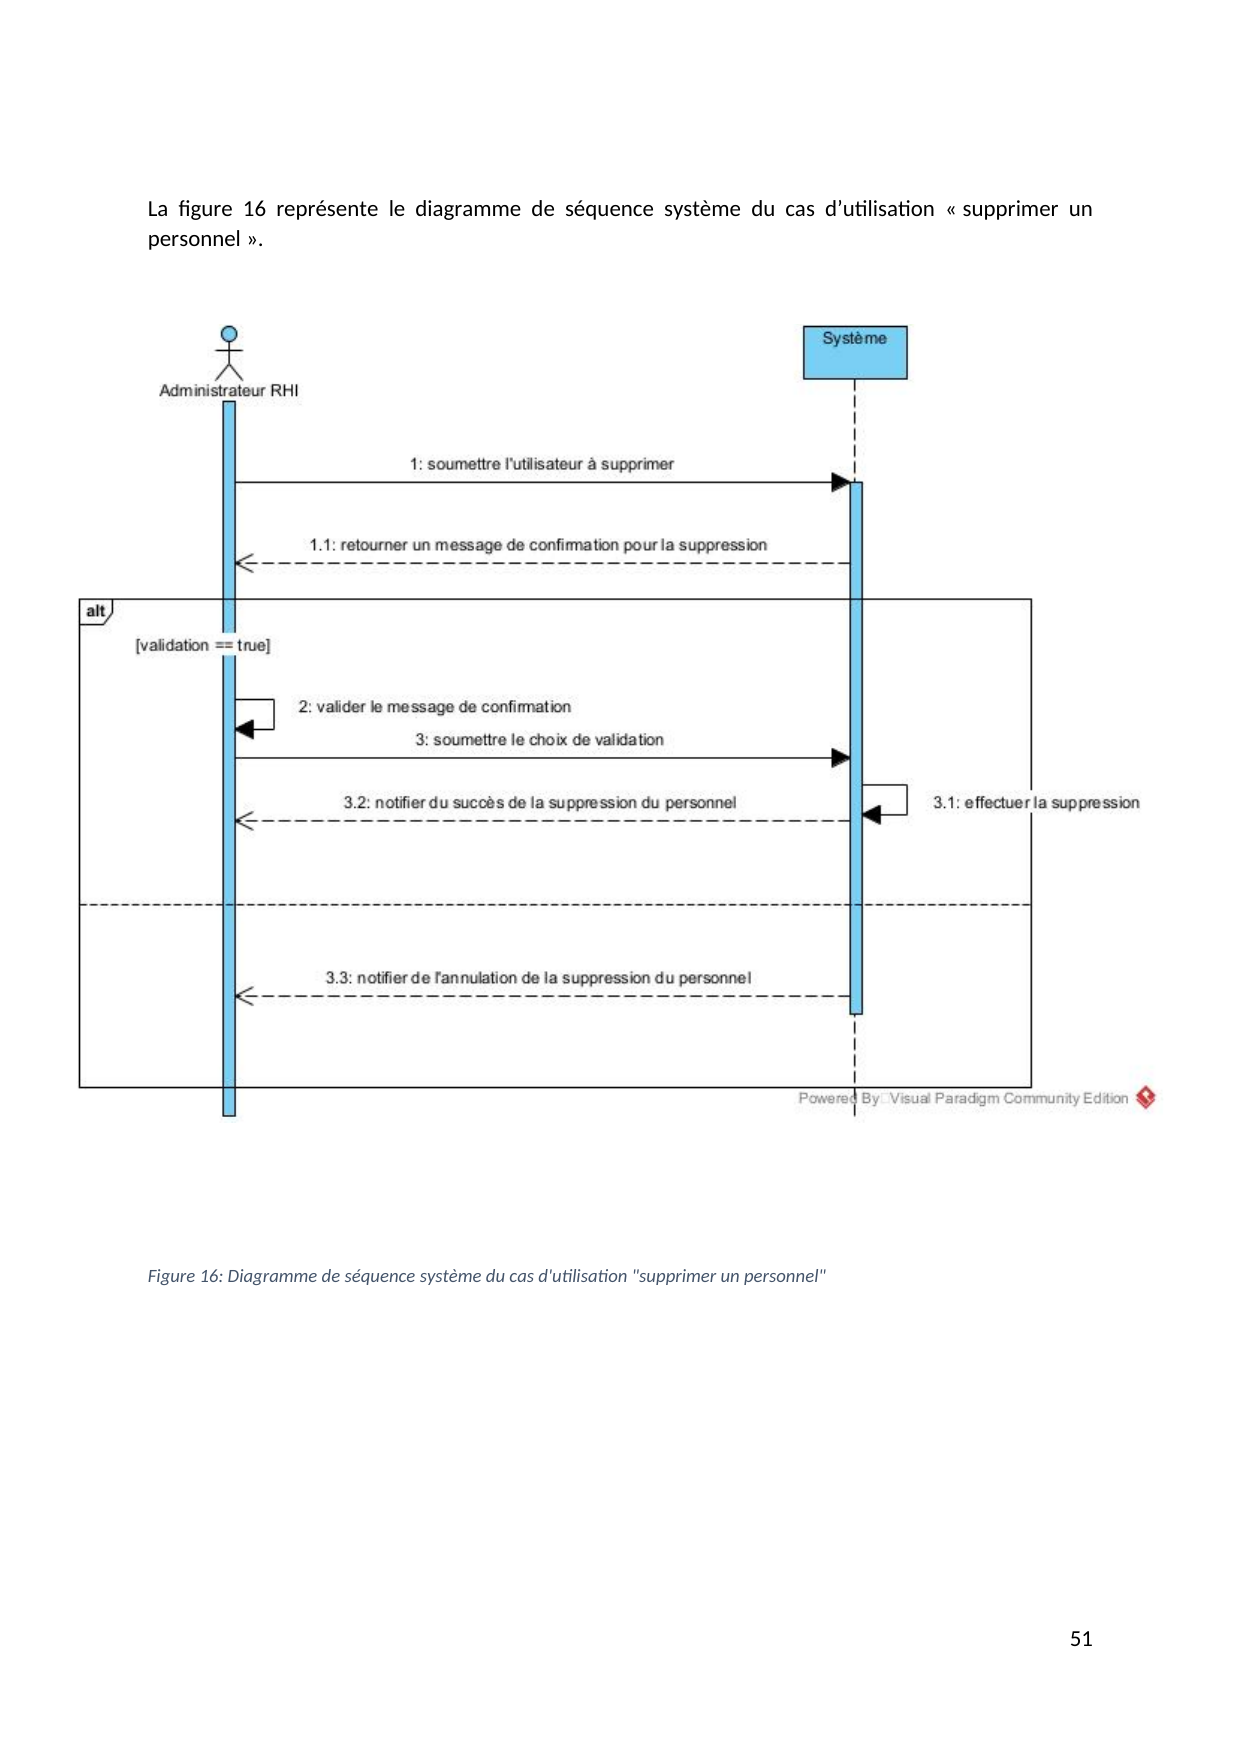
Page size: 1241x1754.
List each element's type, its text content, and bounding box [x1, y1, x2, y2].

picture [76, 324, 1164, 1123]
text La figure 16 représente le diagramme de séquence système du cas d’utilisation « supprimer un personnel ». [148, 194, 1093, 252]
text Figure 16: Diagramme de séquence système du cas d'utilisation "supprimer un personnel" [148, 1264, 1093, 1287]
